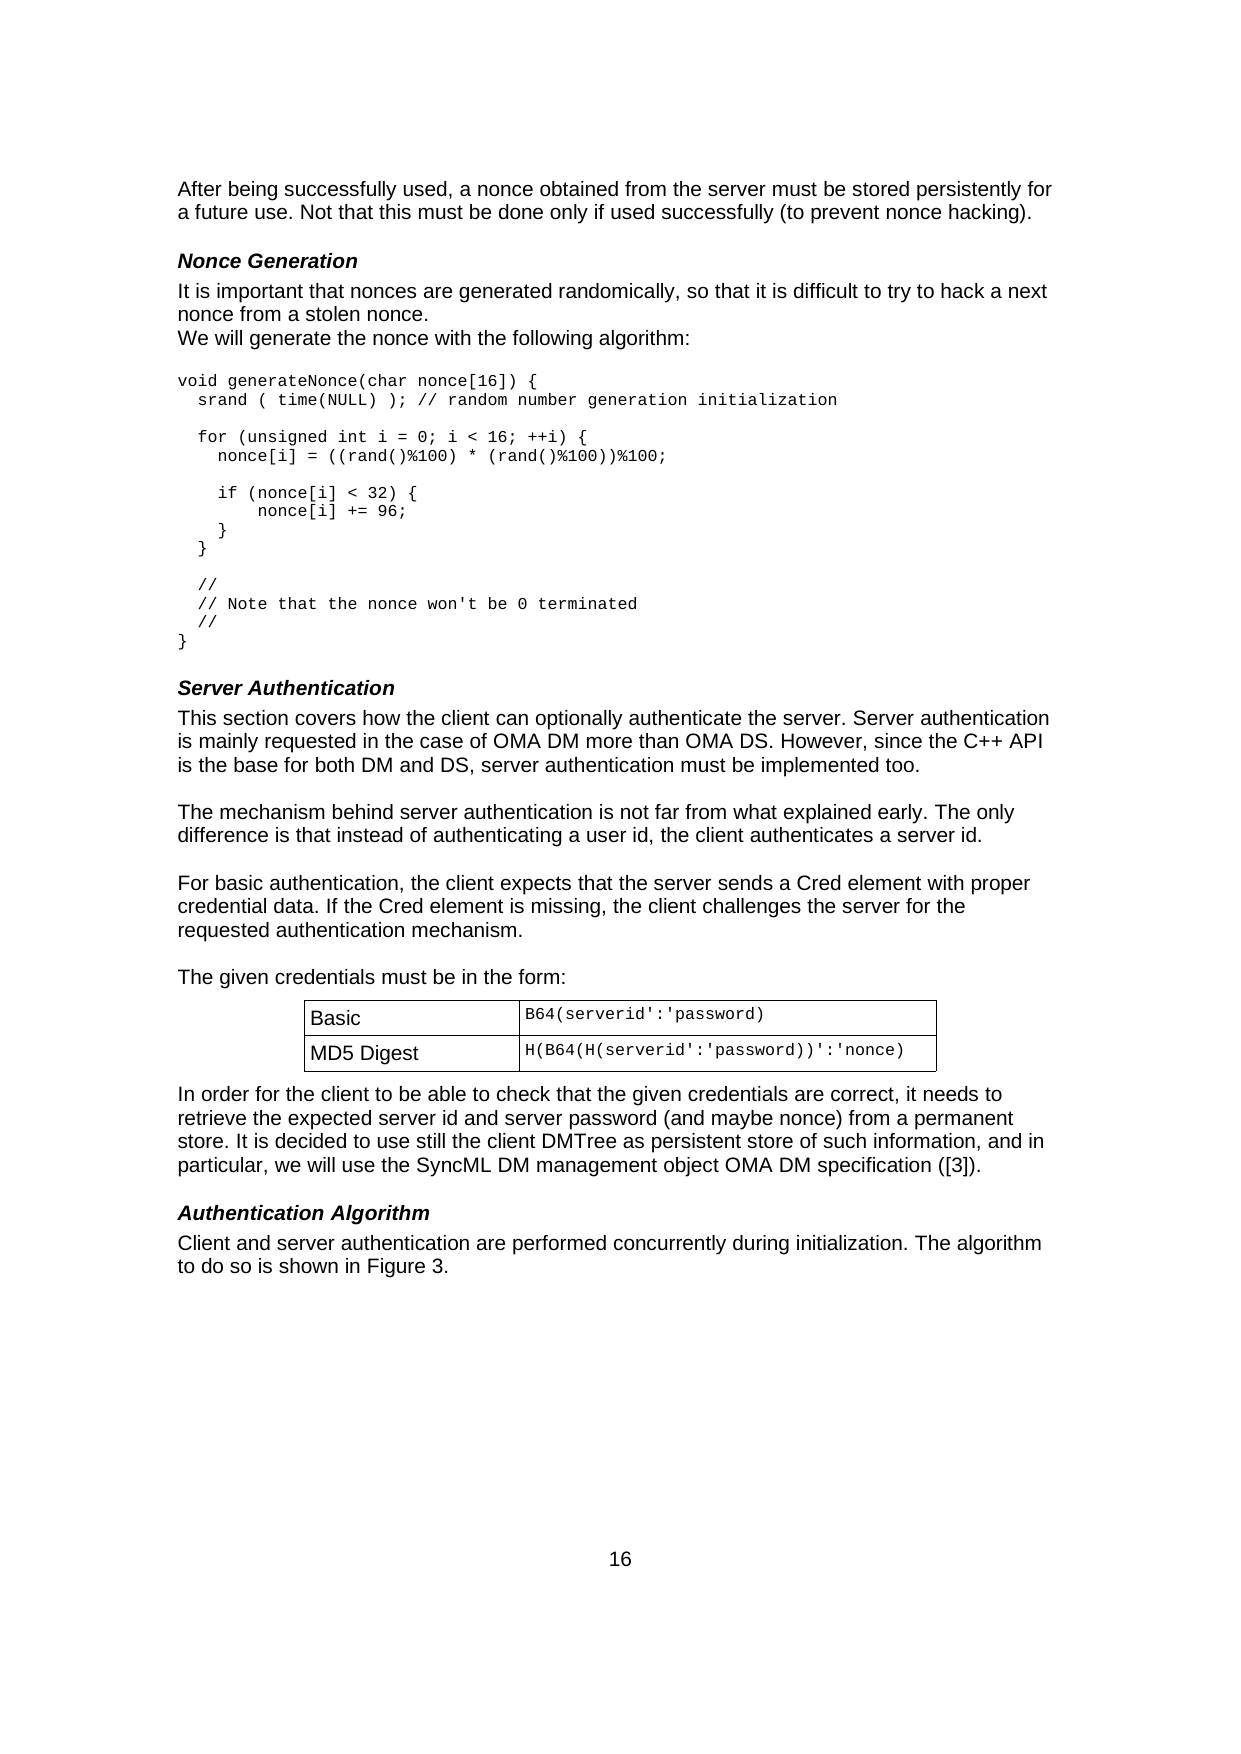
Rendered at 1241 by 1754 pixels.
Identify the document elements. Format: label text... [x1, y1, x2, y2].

table_header B64(serverid':'password) [520, 1001, 936, 1035]
text The given credentials must be in the form: [177, 965, 1063, 989]
text } [177, 522, 1063, 540]
text if (nonce[i] < 32) { [177, 484, 1063, 503]
text We will generate the nonce with the following algorithm: [177, 326, 1063, 350]
text This section covers how the client can optionally authenticate the server. Server authentication is mainly requested in the case of OMA DM more than OMA DS. However, since the C++ API is the base for both DM and DS, server authentication must be implemented too. [177, 706, 1063, 777]
subtitle Authentication Algorithm [177, 1202, 1063, 1225]
text // Note that the nonce won't be 0 terminated [177, 596, 1063, 614]
text srand ( time(NULL) ); // random number generation initialization [177, 392, 1063, 410]
subtitle Server Authentication [177, 676, 1063, 700]
text The mechanism behind server authentication is not far from what explained early. The only difference is that instead of authenticating a user id, the client authenticates a server id. [177, 800, 1063, 847]
text nonce[i] += 96; [177, 503, 1063, 522]
text In order for the client to be able to check that the given credentials are correct, it needs to retrieve the expected server id and server password (and maybe nonce) from a permanent store. It is decided to use still the client DMTree as persistent store of such information, and in particular, we will use the SyncML DM management object OMA DM specification ([3]). [177, 1082, 1063, 1177]
text } [177, 633, 1063, 651]
text nonce[i] = ((rand()%100) * (rand()%100))%100; [177, 447, 1063, 466]
table_cell MD5 Digest [305, 1036, 519, 1071]
subtitle Nonce Generation [177, 249, 1063, 273]
table_cell H(B64(H(serverid':'password))':'nonce) [520, 1036, 936, 1071]
text It is important that nonces are generated randomically, so that it is difficult to try to hack a next nonce from a stolen nonce. [177, 279, 1063, 326]
text } [177, 540, 1063, 559]
table_header Basic [305, 1001, 519, 1035]
text void generateNonce(char nonce[16]) { [177, 373, 1063, 392]
text for (unsigned int i = 0; i < 16; ++i) { [177, 429, 1063, 447]
text After being successfully used, a nonce obtained from the server must be stored persistently for a future use. Not that this must be done only if used successfully (to prevent nonce hacking). [177, 177, 1063, 224]
text // [177, 577, 1063, 596]
text // [177, 614, 1063, 633]
text Client and server authentication are performed concurrently during initialization. The algorithm to do so is shown in Figure 3. [177, 1231, 1063, 1278]
text For basic authentication, the client expects that the server sends a Cred element with proper credential data. If the Cred element is missing, the client challenges the server for the requested authentication mechanism. [177, 871, 1063, 942]
